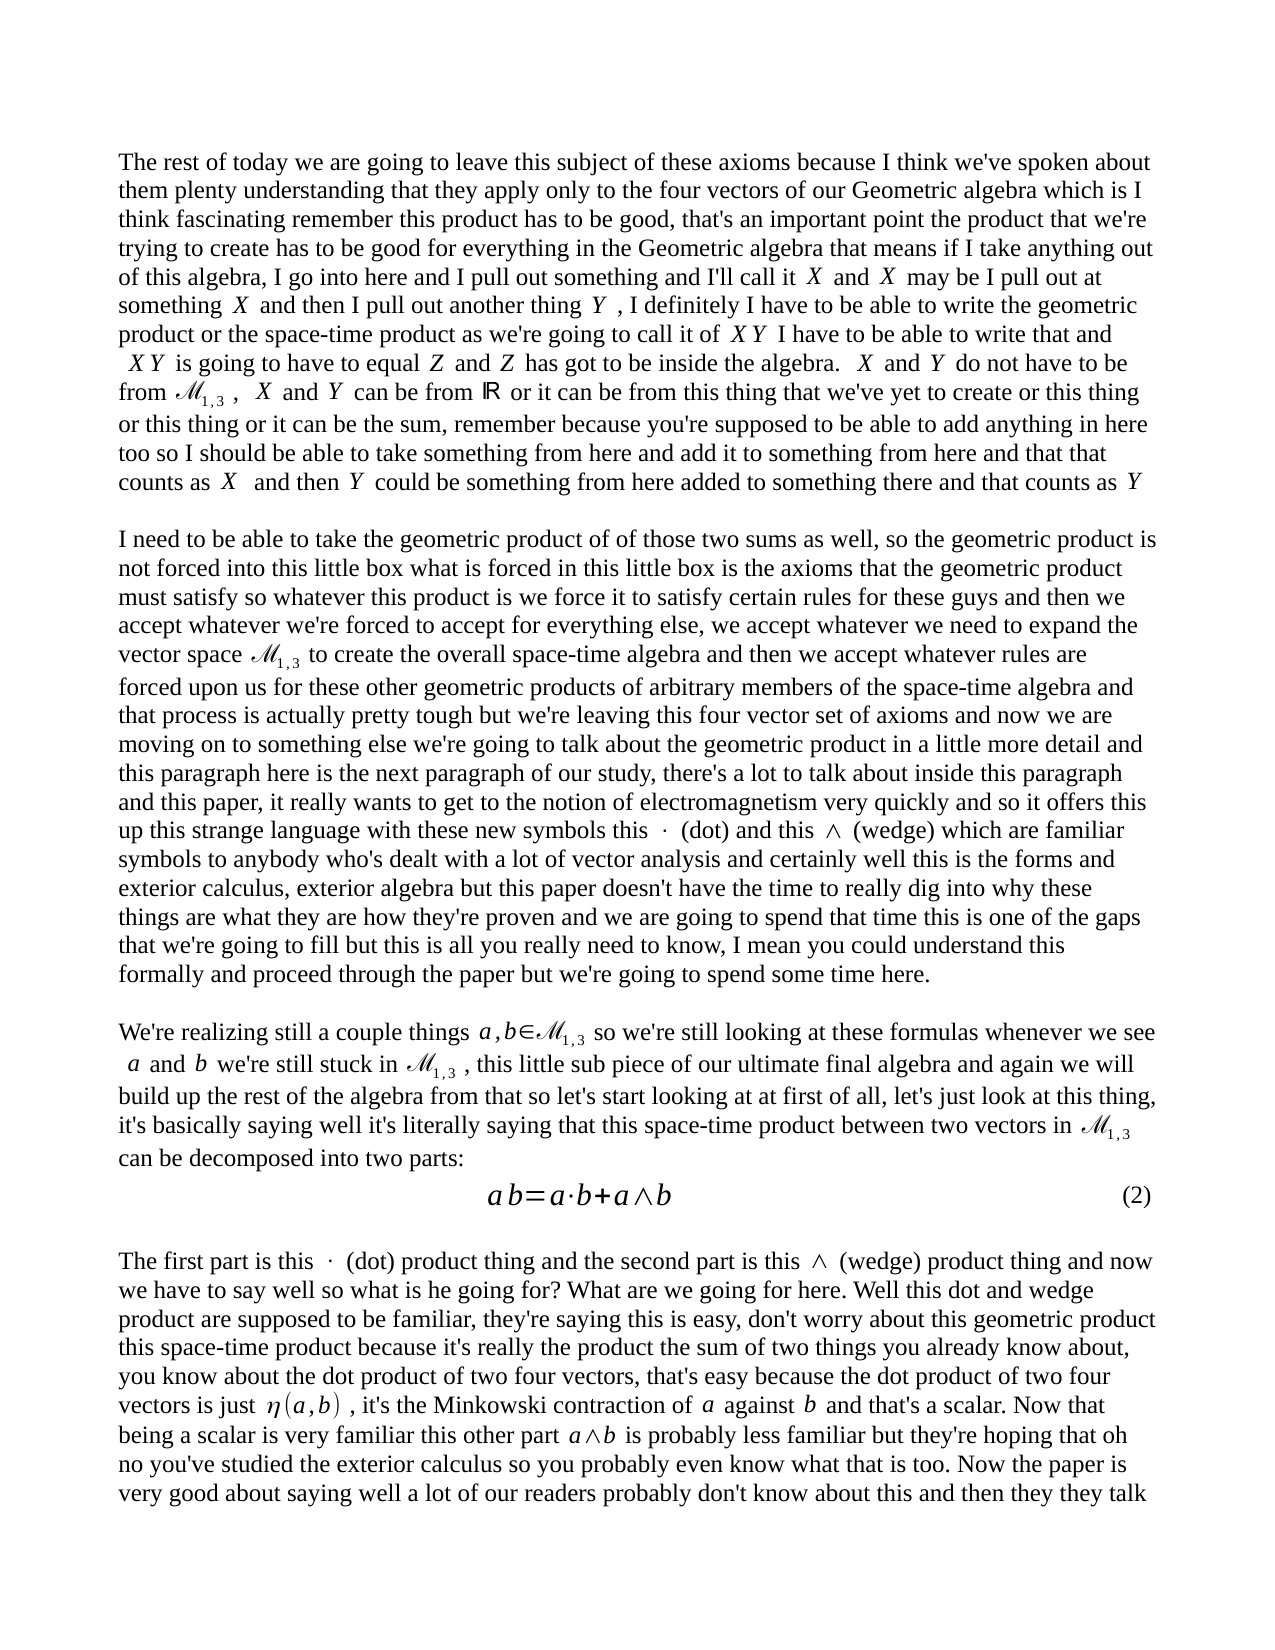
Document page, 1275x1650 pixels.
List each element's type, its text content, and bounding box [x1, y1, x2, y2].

text this space-time product because it's really the product the sum of two things you already know about, you know about the dot product of two four vectors, that's easy because the dot product of two four vectors is just, it's the Minkowski contraction ofagainstand that's a scalar. Now that being a scalar is very familiar this other partis probably less familiar but they're hoping that oh no you've studied the exterior calculus so you probably even know what that is too. Now the paper is very good about saying well a lot of our readers probably don't know about this and then they they talk [118, 1332, 1157, 1507]
text We're realizing still a couple thingsso we're still looking at these formulas whenever we see andwe're still stuck in, this little sub piece of our ultimate final algebra and again we will build up the rest of the algebra from that so let's start looking at at first of all, let's just look at this thing, it's basically saying well it's literally saying that this space-time product between two vectors incan be decomposed into two parts: [118, 1017, 1157, 1171]
table_header [118, 1171, 1041, 1217]
text I need to be able to take the geometric product of of those two sums as well, so the geometric product is not forced into this little box what is forced in this little box is the axioms that the geometric product must satisfy so whatever this product is we force it to satisfy certain rules for these guys and then we accept whatever we're forced to accept for everything else, we accept whatever we need to expand the vector spaceto create the overall space-time algebra and then we accept whatever rules are forced upon us for these other geometric products of arbitrary members of the space-time algebra and that process is actually pretty tough but we're leaving this four vector set of axioms and now we are moving on to something else we're going to talk about the geometric product in a little more detail and this paragraph here is the next paragraph of our study, there's a lot to talk about inside this paragraph and this paper, it really wants to get to the notion of electromagnetism very quickly and so it offers this up this strange language with these new symbols this(dot) and this(wedge) which are familiar symbols to anybody who's dealt with a lot of vector analysis and certainly well this is the forms and exterior calculus, exterior algebra but this paper doesn't have the time to really dig into why these things are what they are how they're proven and we are going to spend that time this is one of the gaps that we're going to fill but this is all you really need to know, I mean you could understand this formally and proceed through the paper but we're going to spend some time here. [118, 524, 1157, 988]
table_header (2) [1041, 1171, 1157, 1217]
text The first part is this(dot) product thing and the second part is this(wedge) product thing and now we have to say well so what is he going for? What are we going for here. Well this dot and wedge product are supposed to be familiar, they're saying this is easy, don't worry about this geometric product [118, 1246, 1157, 1332]
text The rest of today we are going to leave this subject of these axioms because I think we've spoken about them plenty understanding that they apply only to the four vectors of our Geometric algebra which is I think fascinating remember this product has to be good, that's an important point the product that we're trying to create has to be good for everything in the Geometric algebra that means if I take anything out of this algebra, I go into here and I pull out something and I'll call itandmay be I pull out at somethingand then I pull out another thing, I definitely I have to be able to write the geometric product or the space-time product as we're going to call it ofI have to be able to write that andis going to have to equalandhas got to be inside the algebra. anddo not have to be from, andcan be fromor it can be from this thing that we've yet to create or this thing or this thing or it can be the sum, remember because you're supposed to be able to add anything in here too so I should be able to take something from here and add it to something from here and that that counts as and thencould be something from here added to something there and that counts as [118, 147, 1157, 496]
